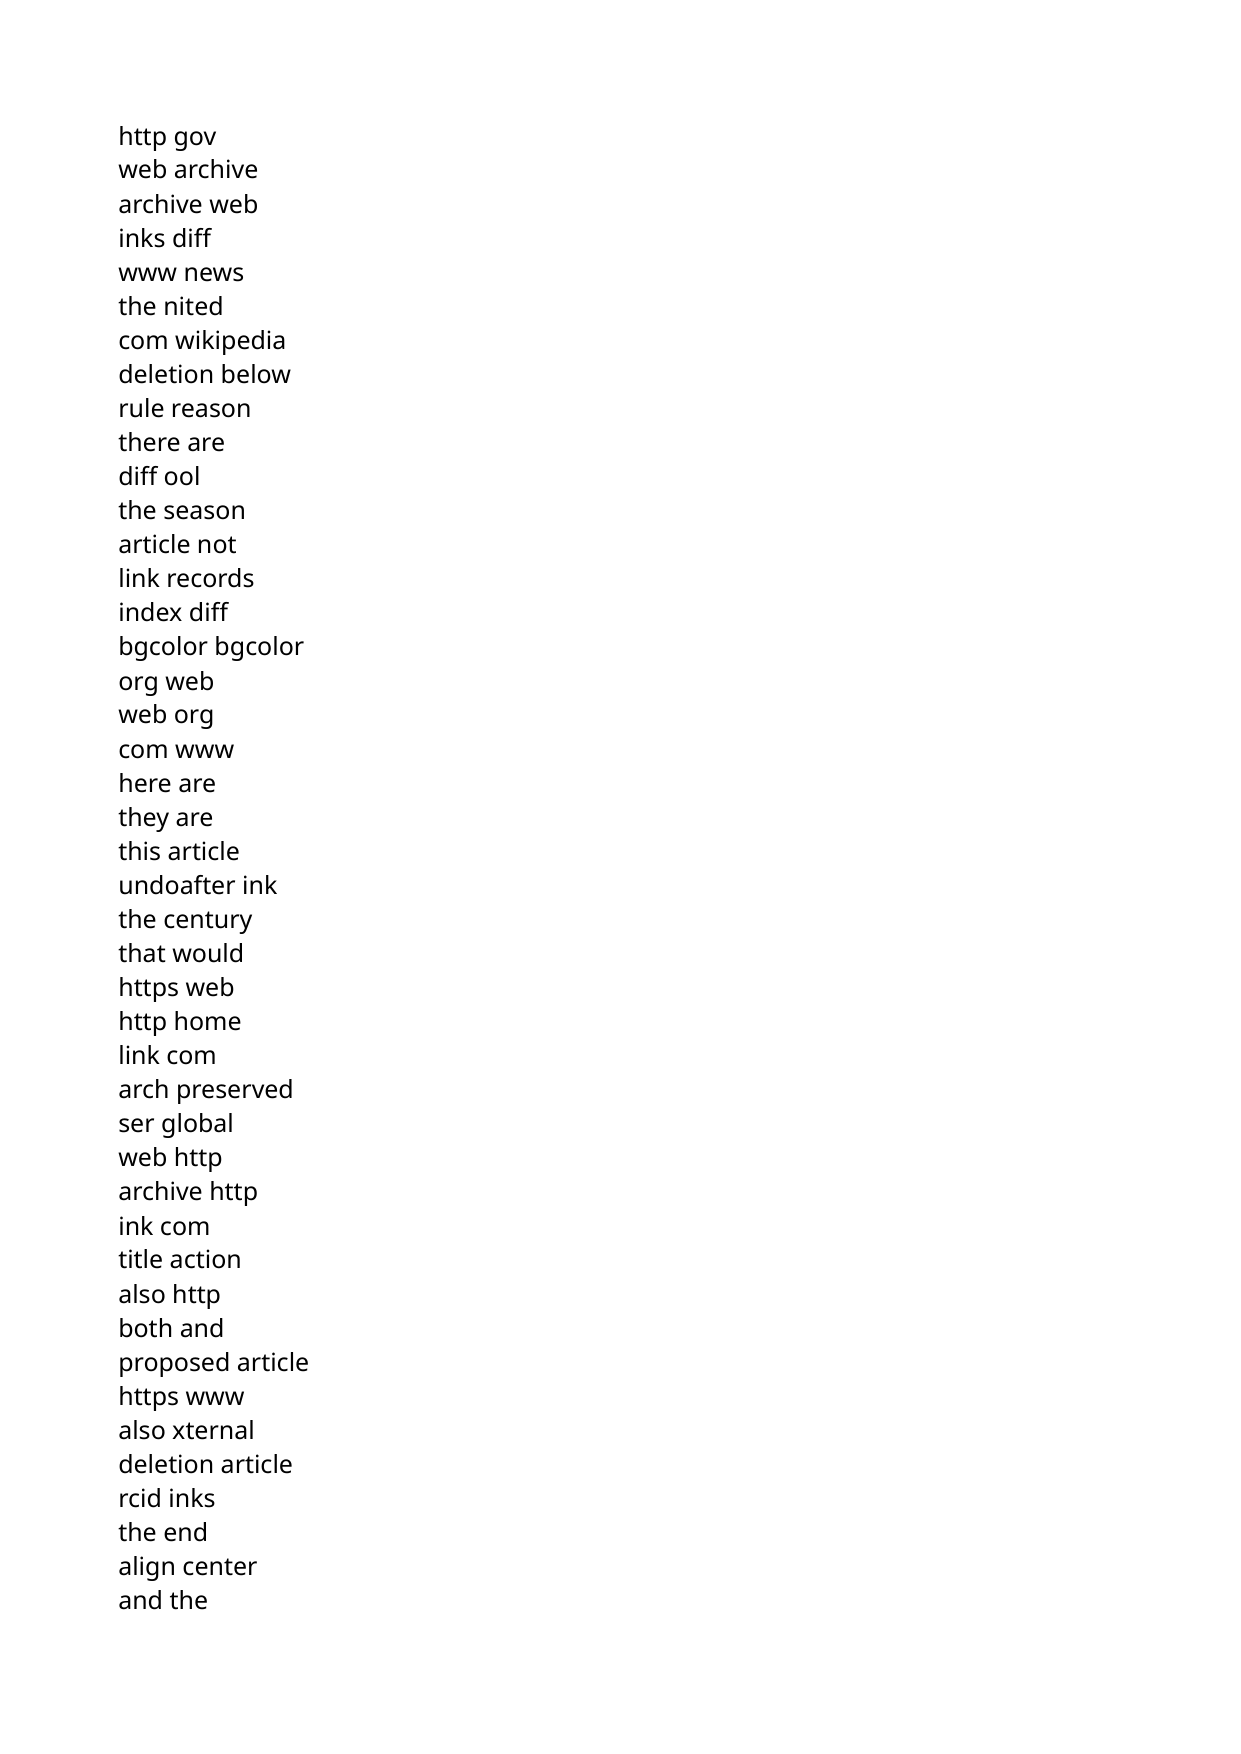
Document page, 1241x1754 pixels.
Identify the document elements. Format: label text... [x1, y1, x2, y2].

text also xternal [118, 1412, 1122, 1447]
text archive http [118, 1174, 1122, 1208]
text org web [118, 663, 1122, 697]
text com www [118, 731, 1122, 765]
text they are [118, 799, 1122, 833]
text both and [118, 1310, 1122, 1344]
text archive web [118, 186, 1122, 220]
text that would [118, 936, 1122, 970]
text arch preserved [118, 1072, 1122, 1106]
text align center [118, 1549, 1122, 1583]
text https web [118, 970, 1122, 1004]
text here are [118, 765, 1122, 799]
text rule reason [118, 391, 1122, 425]
text the end [118, 1515, 1122, 1549]
text web org [118, 697, 1122, 731]
text this article [118, 833, 1122, 867]
text the season [118, 493, 1122, 527]
text index diff [118, 595, 1122, 629]
text http gov [118, 118, 1122, 152]
text https www [118, 1378, 1122, 1412]
text http home [118, 1004, 1122, 1038]
text deletion article [118, 1447, 1122, 1481]
text web http [118, 1140, 1122, 1174]
text rcid inks [118, 1481, 1122, 1515]
text www news [118, 254, 1122, 288]
text title action [118, 1242, 1122, 1276]
text the century [118, 902, 1122, 936]
text bgcolor bgcolor [118, 629, 1122, 663]
text the nited [118, 288, 1122, 322]
text also http [118, 1276, 1122, 1310]
text ser global [118, 1106, 1122, 1140]
text deletion below [118, 357, 1122, 391]
text com wikipedia [118, 322, 1122, 357]
text link com [118, 1038, 1122, 1072]
text there are [118, 425, 1122, 459]
text web archive [118, 152, 1122, 186]
text diff ool [118, 459, 1122, 493]
text inks diff [118, 220, 1122, 254]
text article not [118, 527, 1122, 561]
text ink com [118, 1208, 1122, 1242]
text proposed article [118, 1344, 1122, 1378]
text undoafter ink [118, 867, 1122, 902]
text and the [118, 1583, 1122, 1617]
text link records [118, 561, 1122, 595]
